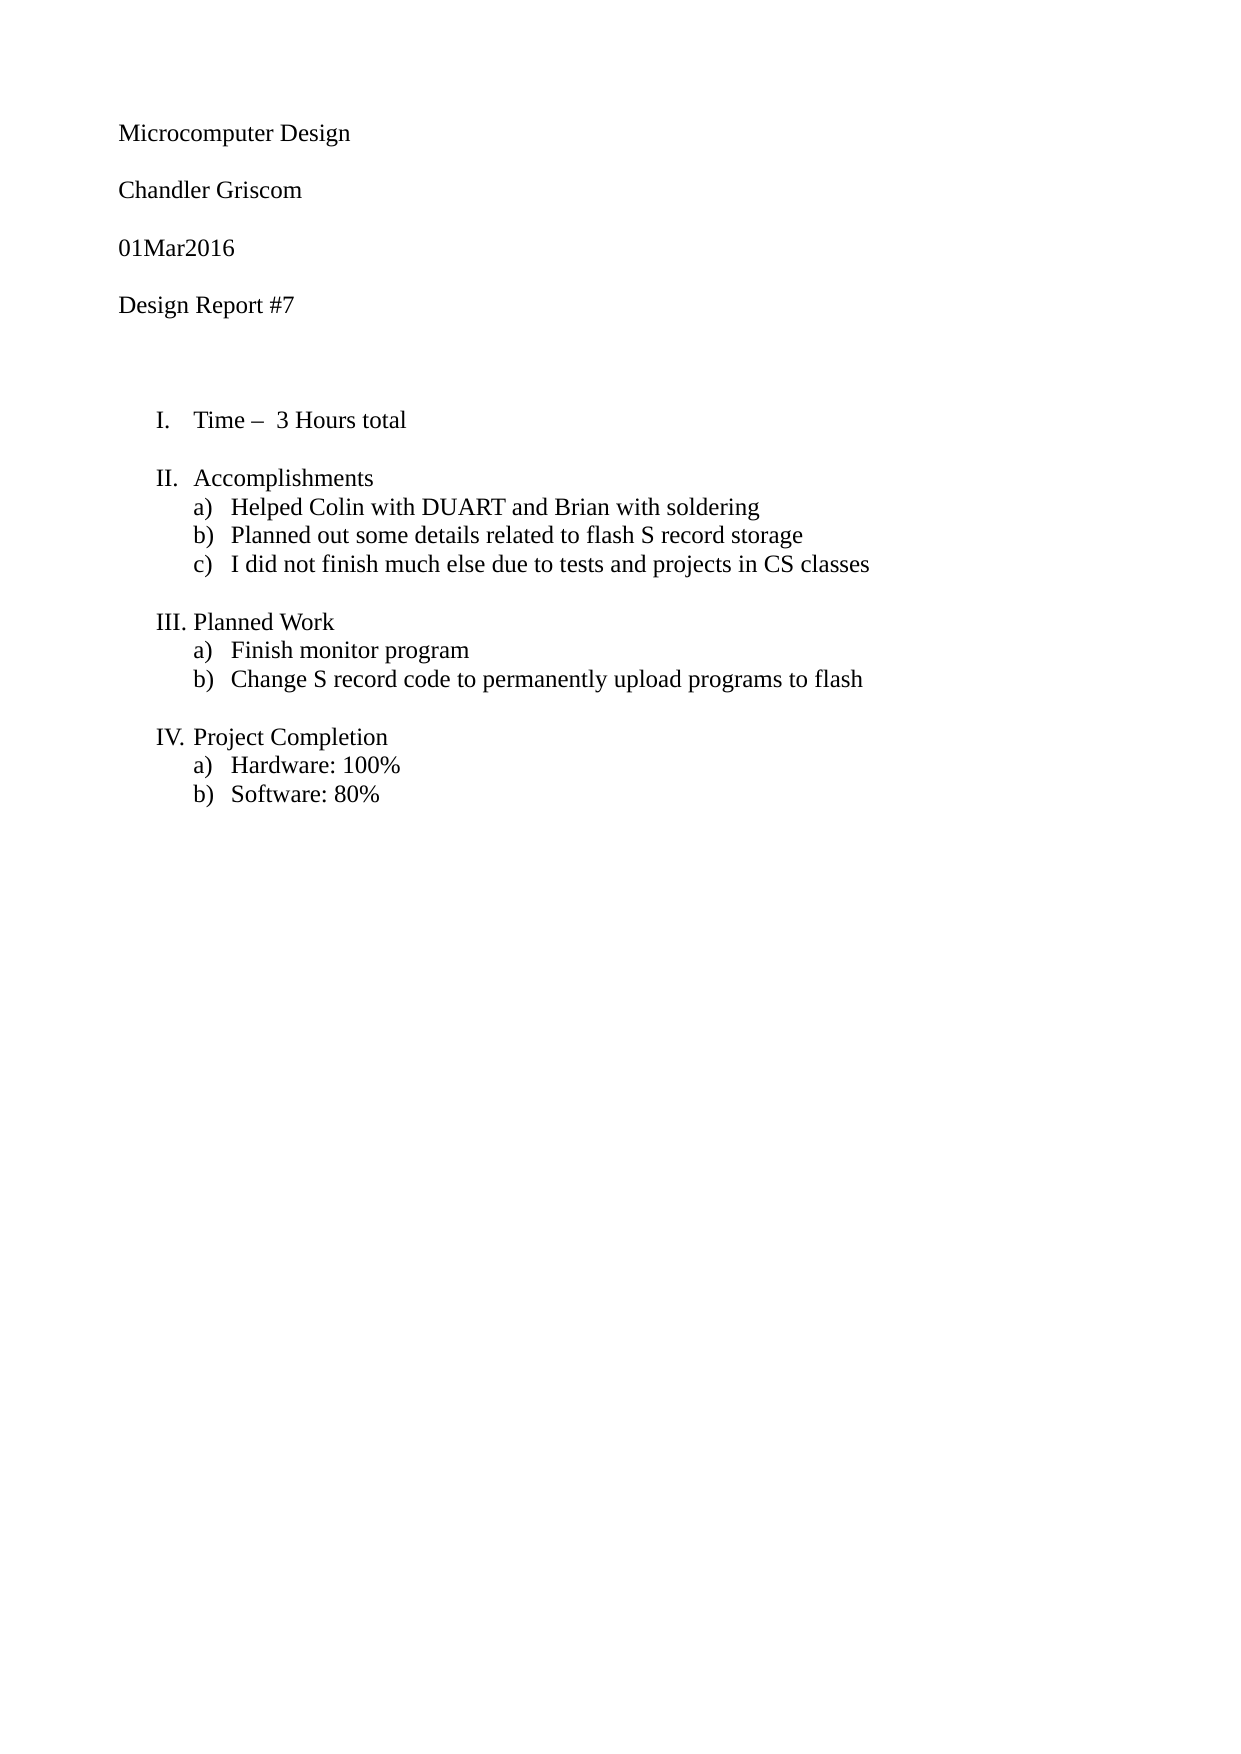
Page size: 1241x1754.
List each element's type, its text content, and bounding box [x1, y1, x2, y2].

list Hardware: 100% [193, 751, 1122, 779]
text Microcomputer Design [118, 118, 1122, 147]
list Accomplishments [156, 463, 1122, 492]
list Helped Colin with DUART and Brian with soldering [193, 492, 1122, 521]
list Software: 80% [193, 779, 1122, 808]
list Change S record code to permanently upload programs to flash [193, 664, 1122, 693]
list Planned out some details related to flash S record storage [193, 521, 1122, 549]
list I did not finish much else due to tests and projects in CS classes [193, 549, 1122, 578]
text Design Report #7 [118, 291, 1122, 319]
text Chandler Griscom [118, 176, 1122, 204]
list Project Completion [156, 722, 1122, 751]
text 01Mar2016 [118, 233, 1122, 262]
list Time – 3 Hours total [156, 406, 1122, 434]
list Finish monitor program [193, 636, 1122, 664]
list Planned Work [156, 607, 1122, 636]
